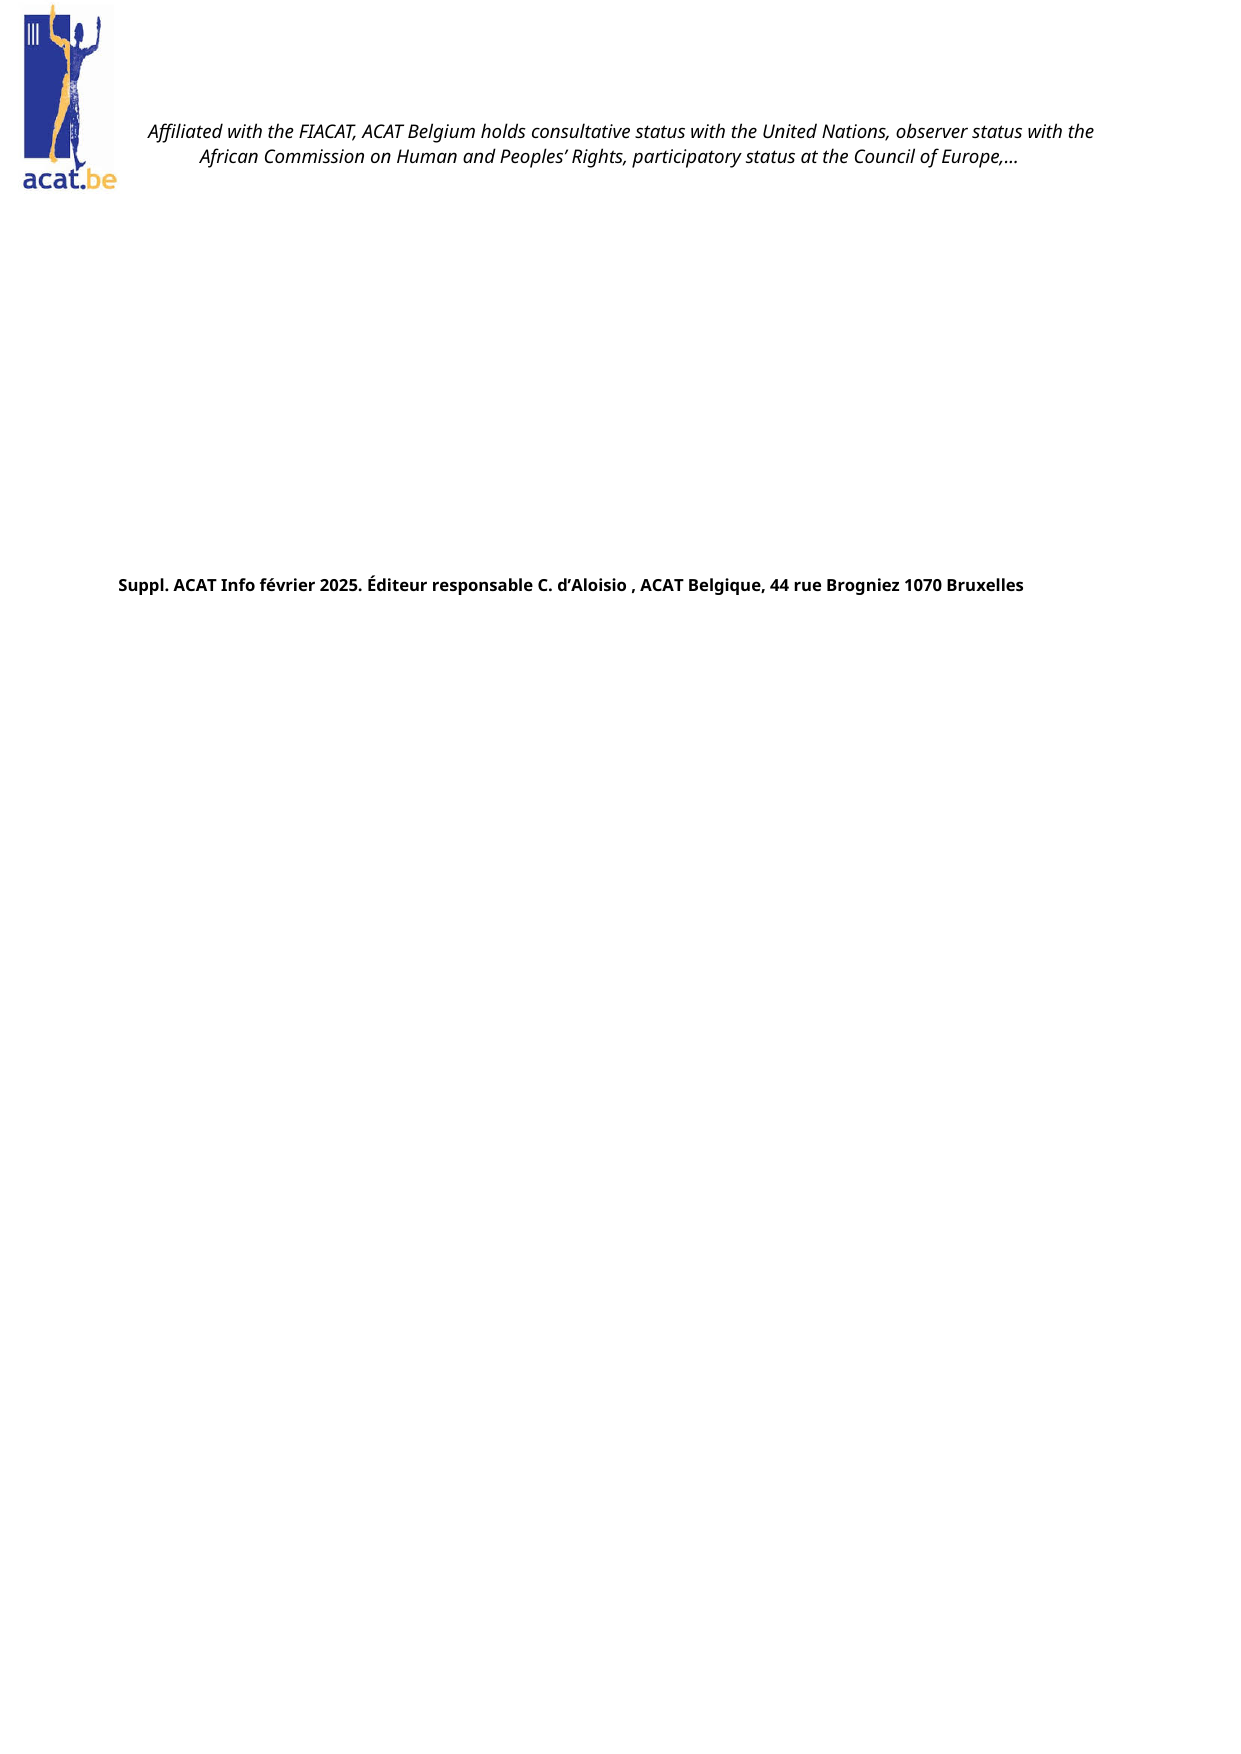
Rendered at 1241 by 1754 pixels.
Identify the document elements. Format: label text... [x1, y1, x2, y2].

text Suppl. ACAT Info février 2025. Éditeur responsable C. d’Aloisio , ACAT Belgique, 44 rue Brogniez 1070 Bruxelles [118, 573, 1122, 596]
picture [26, 26, 129, 201]
